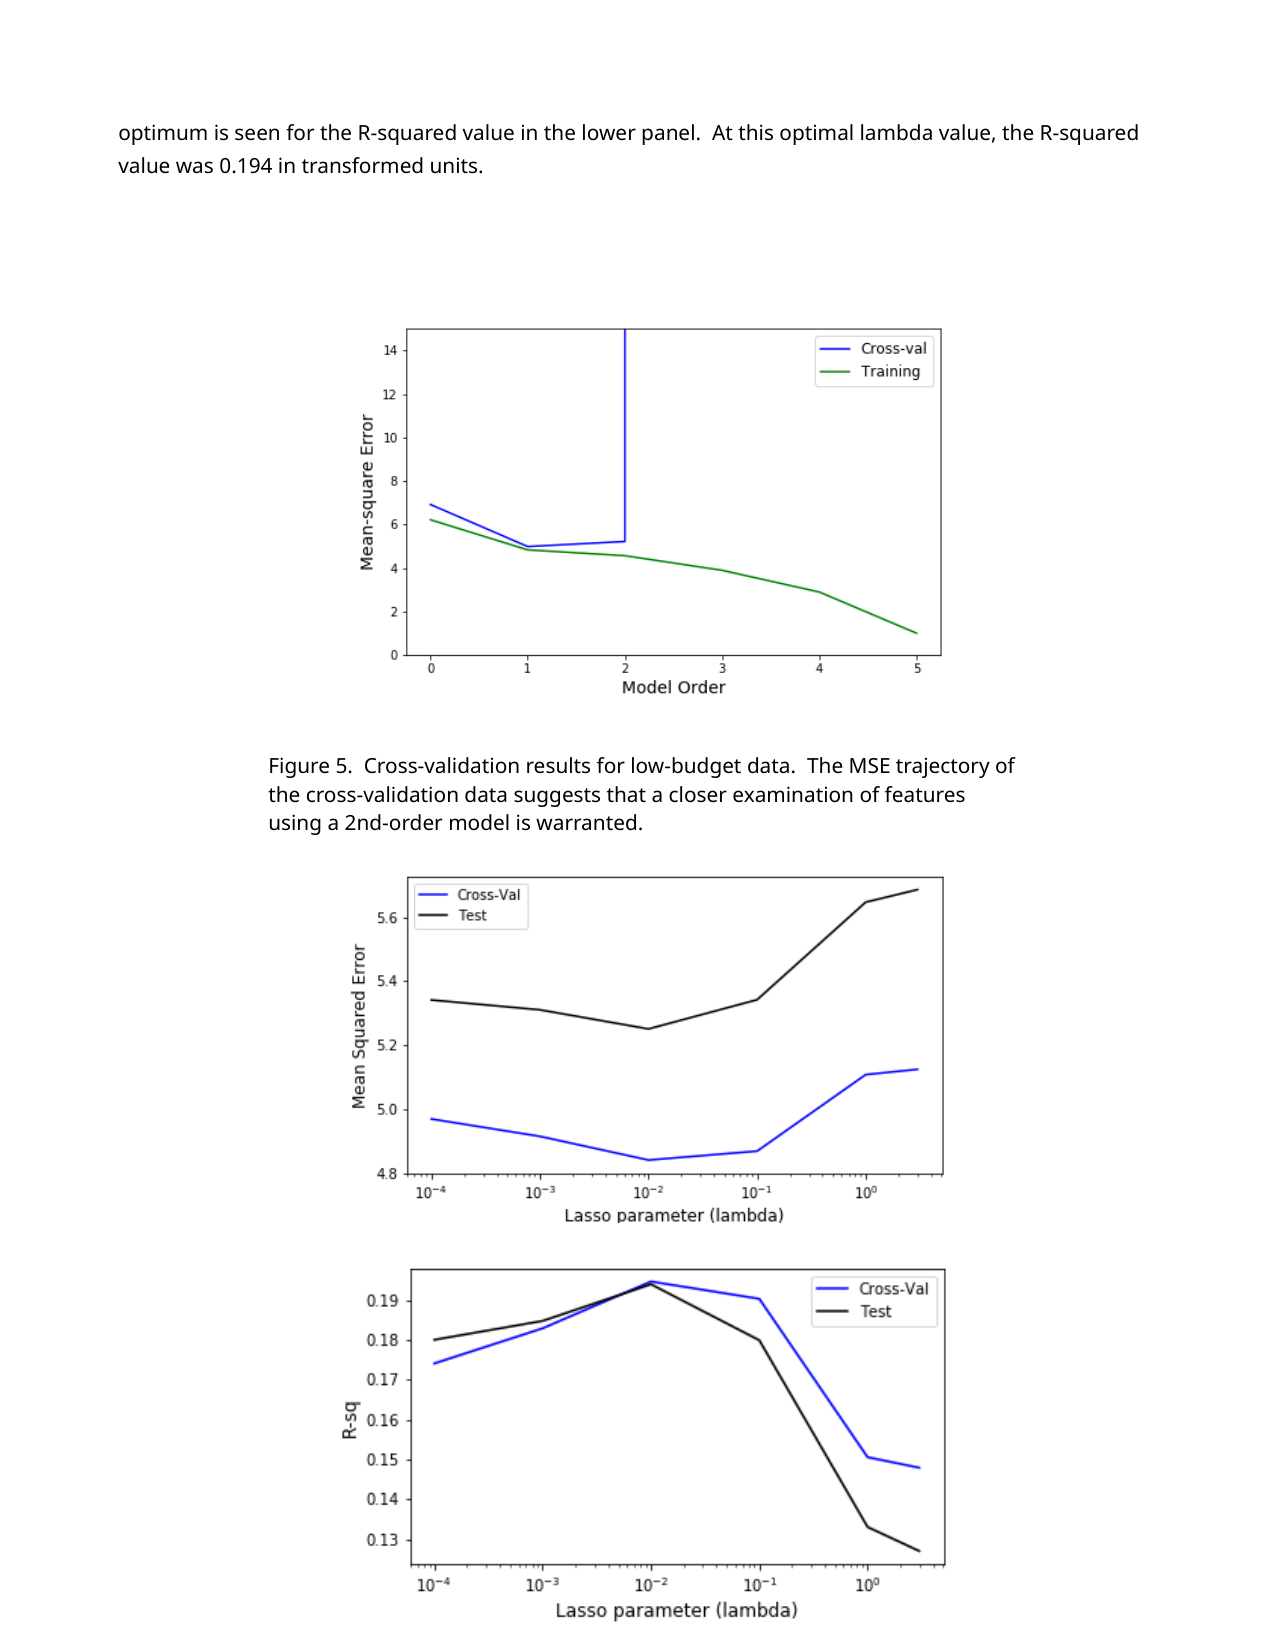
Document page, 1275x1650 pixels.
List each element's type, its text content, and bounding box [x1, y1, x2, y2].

picture [318, 1249, 970, 1627]
picture [339, 862, 963, 1219]
picture [349, 323, 953, 695]
text optimum is seen for the R-squared value in the lower panel. At this optimal lambda value, the R-squared value was 0.194 in transformed units. [118, 118, 1157, 179]
text Figure 5. Cross-validation results for low-budget data. The MSE trajectory of the cross-validation data suggests that a closer examination of features using a 2nd-order model is warranted. [268, 751, 1016, 837]
